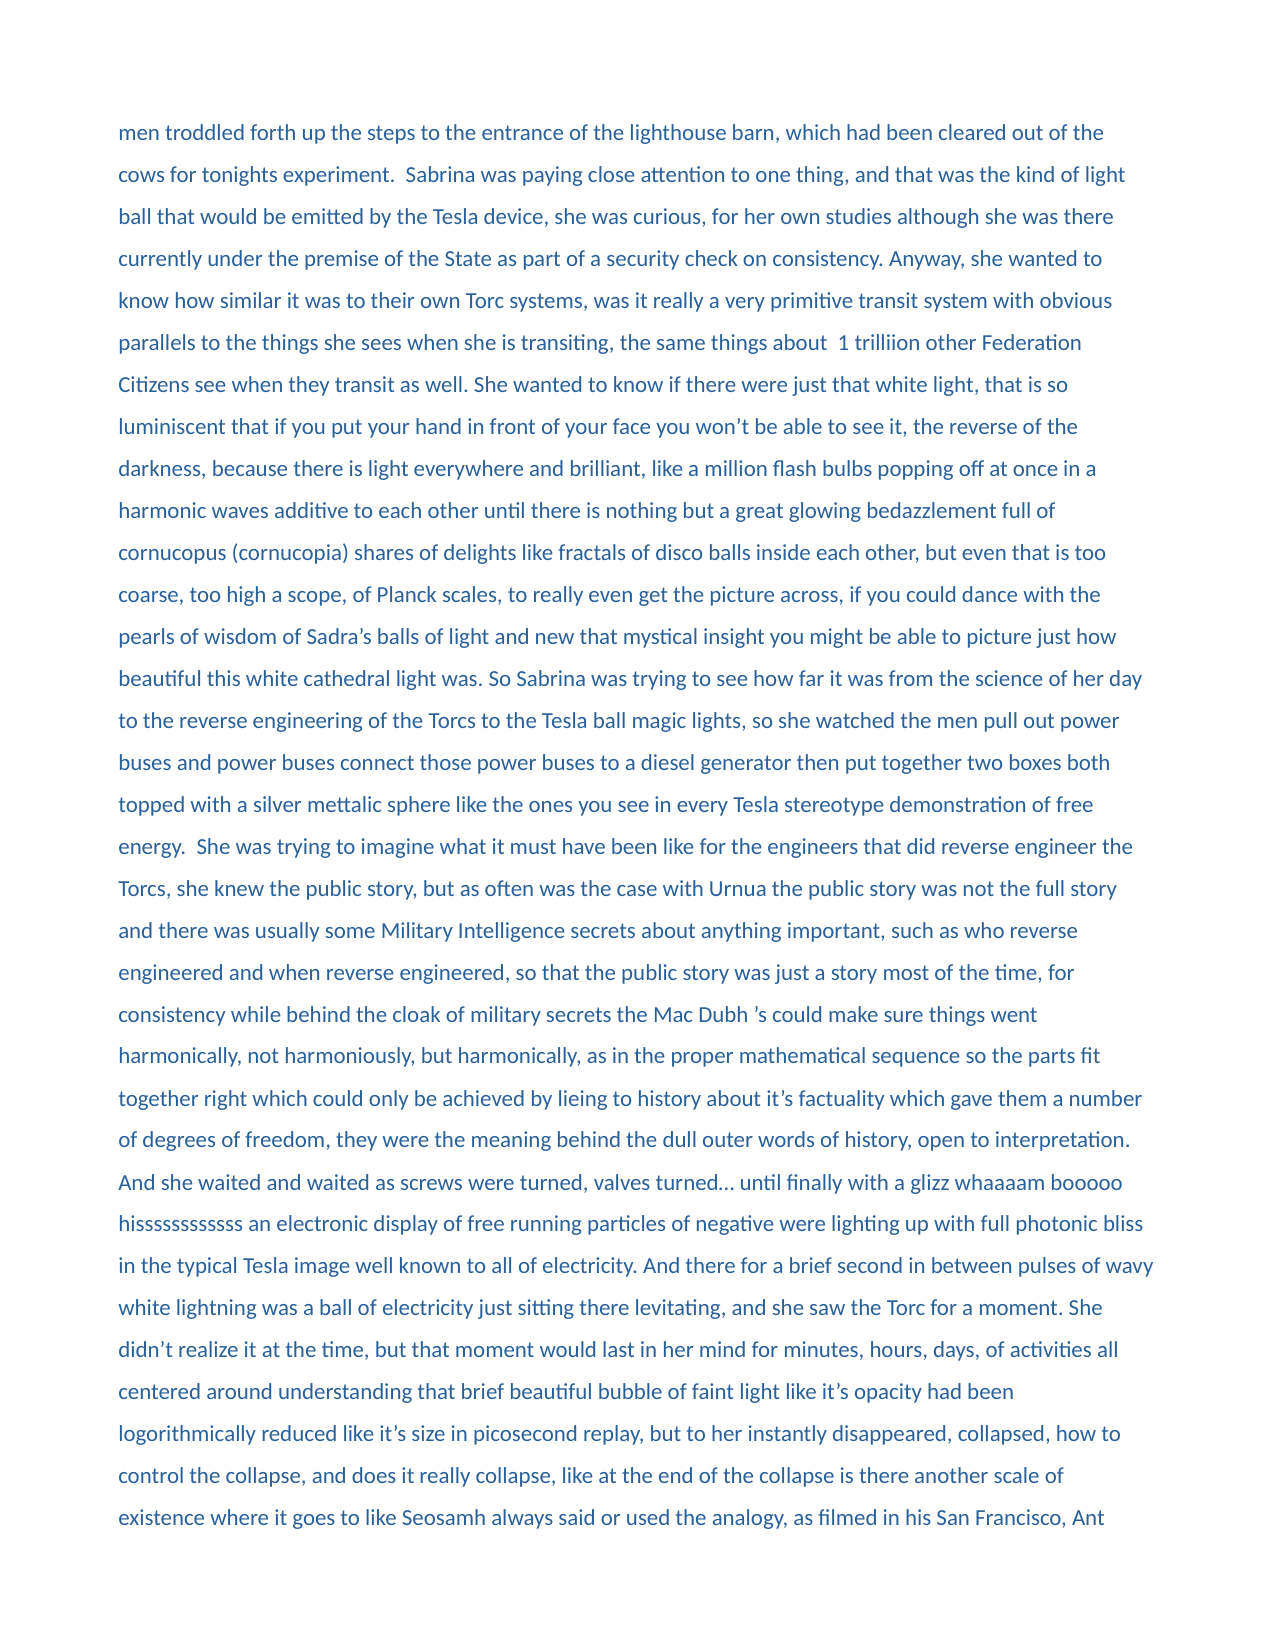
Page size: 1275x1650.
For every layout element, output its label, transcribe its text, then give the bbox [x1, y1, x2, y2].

text men troddled forth up the steps to the entrance of the lighthouse barn, which had been cleared out of the cows for tonights experiment. Sabrina was paying close attention to one thing, and that was the kind of light ball that would be emitted by the Tesla device, she was curious, for her own studies although she was there currently under the premise of the State as part of a security check on consistency. Anyway, she wanted to know how similar it was to their own Torc systems, was it really a very primitive transit system with obvious parallels to the things she sees when she is transiting, the same things about 1 trilliion other Federation Citizens see when they transit as well. She wanted to know if there were just that white light, that is so luminiscent that if you put your hand in front of your face you won’t be able to see it, the reverse of the darkness, because there is light everywhere and brilliant, like a million flash bulbs popping off at once in a harmonic waves additive to each other until there is nothing but a great glowing bedazzlement full of cornucopus (cornucopia) shares of delights like fractals of disco balls inside each other, but even that is too coarse, too high a scope, of Planck scales, to really even get the picture across, if you could dance with the pearls of wisdom of Sadra’s balls of light and new that mystical insight you might be able to picture just how beautiful this white cathedral light was. So Sabrina was trying to see how far it was from the science of her day to the reverse engineering of the Torcs to the Tesla ball magic lights, so she watched the men pull out power buses and power buses connect those power buses to a diesel generator then put together two boxes both topped with a silver mettalic sphere like the ones you see in every Tesla stereotype demonstration of free energy. She was trying to imagine what it must have been like for the engineers that did reverse engineer the Torcs, she knew the public story, but as often was the case with Urnua the public story was not the full story and there was usually some Military Intelligence secrets about anything important, such as who reverse engineered and when reverse engineered, so that the public story was just a story most of the time, for consistency while behind the cloak of military secrets the Mac Dubh ’s could make sure things went harmonically, not harmoniously, but harmonically, as in the proper mathematical sequence so the parts fit together right which could only be achieved by lieing to history about it’s factuality which gave them a number of degrees of freedom, they were the meaning behind the dull outer words of history, open to interpretation. And she waited and waited as screws were turned, valves turned… until finally with a glizz whaaaam booooo hissssssssssss an electronic display of free running particles of negative were lighting up with full photonic bliss in the typical Tesla image well known to all of electricity. And there for a brief second in between pulses of wavy white lightning was a ball of electricity just sitting there levitating, and she saw the Torc for a moment. She didn’t realize it at the time, but that moment would last in her mind for minutes, hours, days, of activities all centered around understanding that brief beautiful bubble of faint light like it’s opacity had been logorithmically reduced like it’s size in picosecond replay, but to her instantly disappeared, collapsed, how to control the collapse, and does it really collapse, like at the end of the collapse is there another scale of existence where it goes to like Seosamh always said or used the analogy, as filmed in his San Francisco, Ant [118, 118, 1157, 1531]
